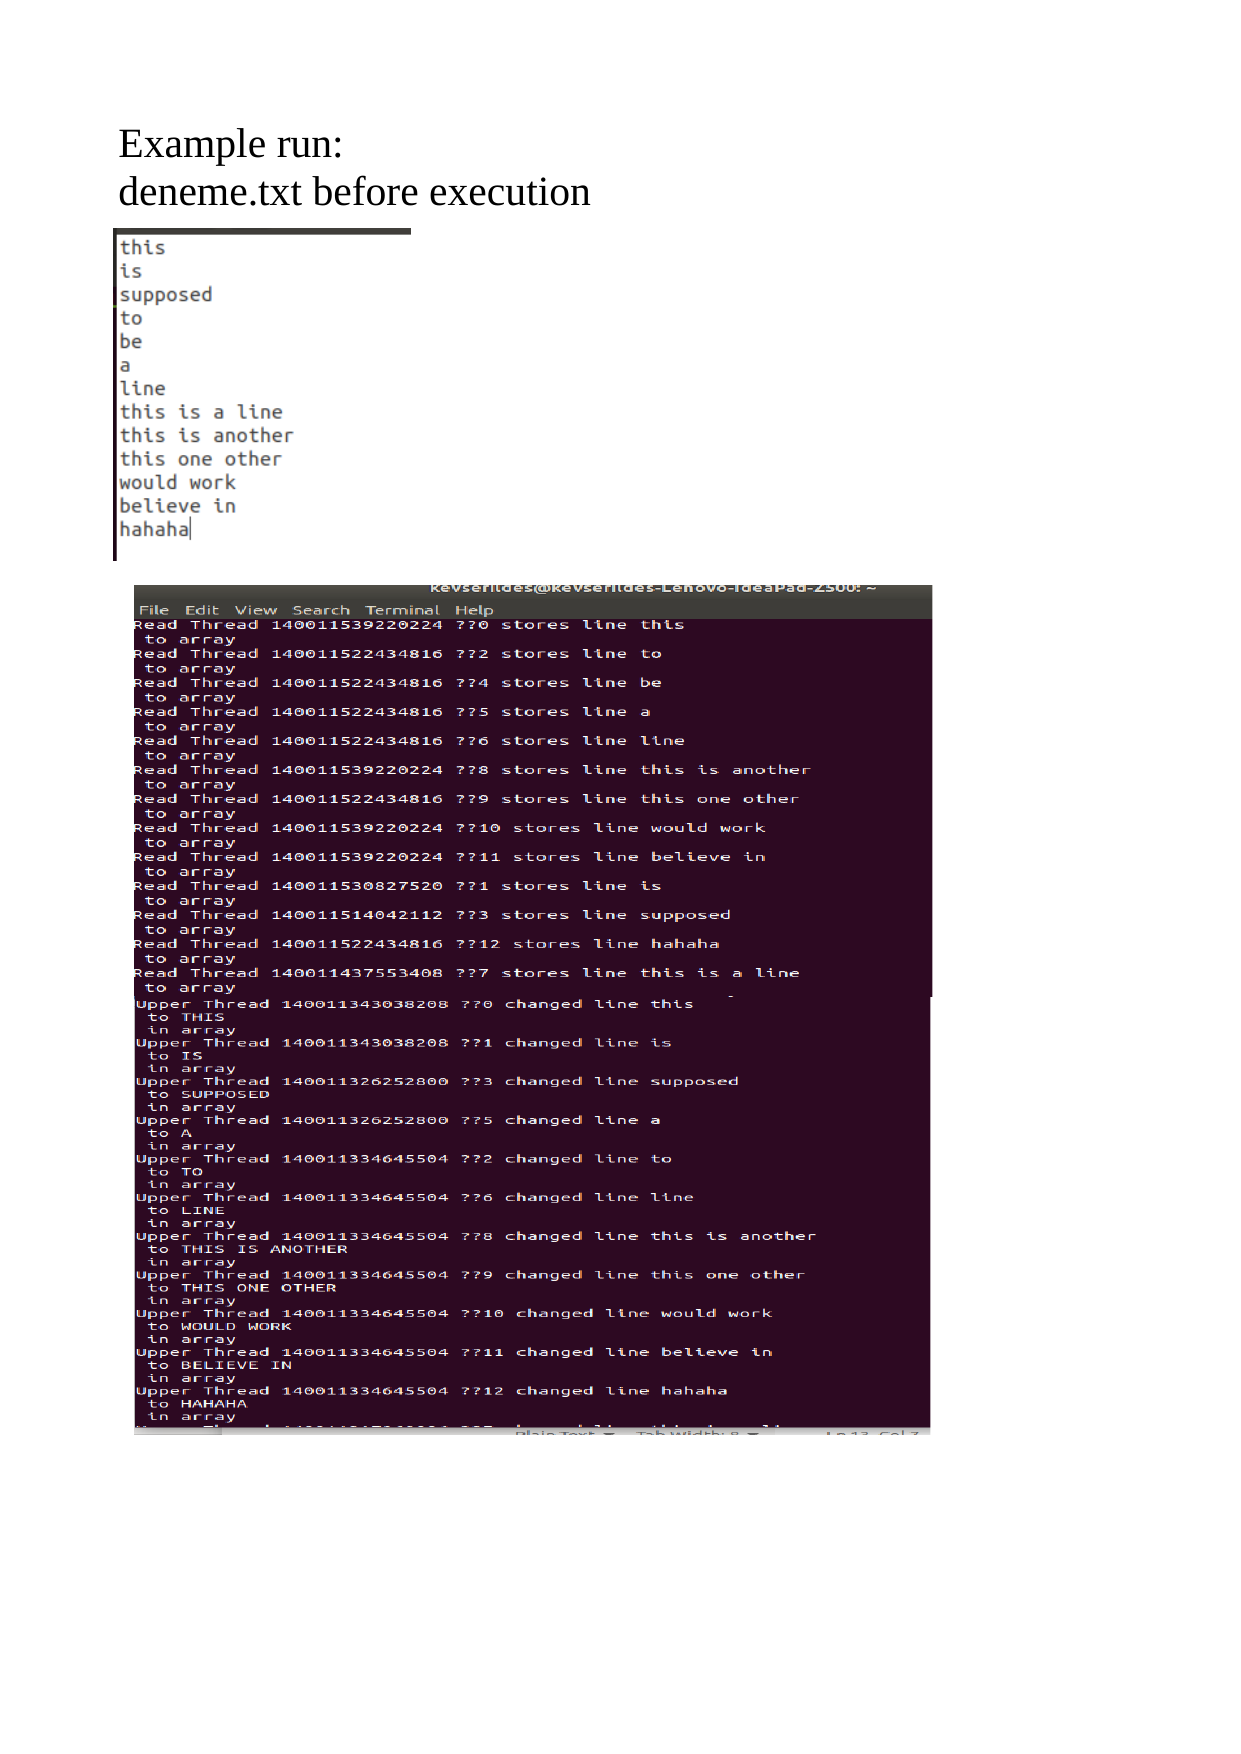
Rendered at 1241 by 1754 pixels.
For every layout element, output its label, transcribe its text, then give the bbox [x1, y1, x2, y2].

text Example run: [118, 118, 1122, 166]
picture [113, 228, 411, 561]
picture [134, 585, 933, 1435]
text deneme.txt before execution [118, 166, 1122, 214]
